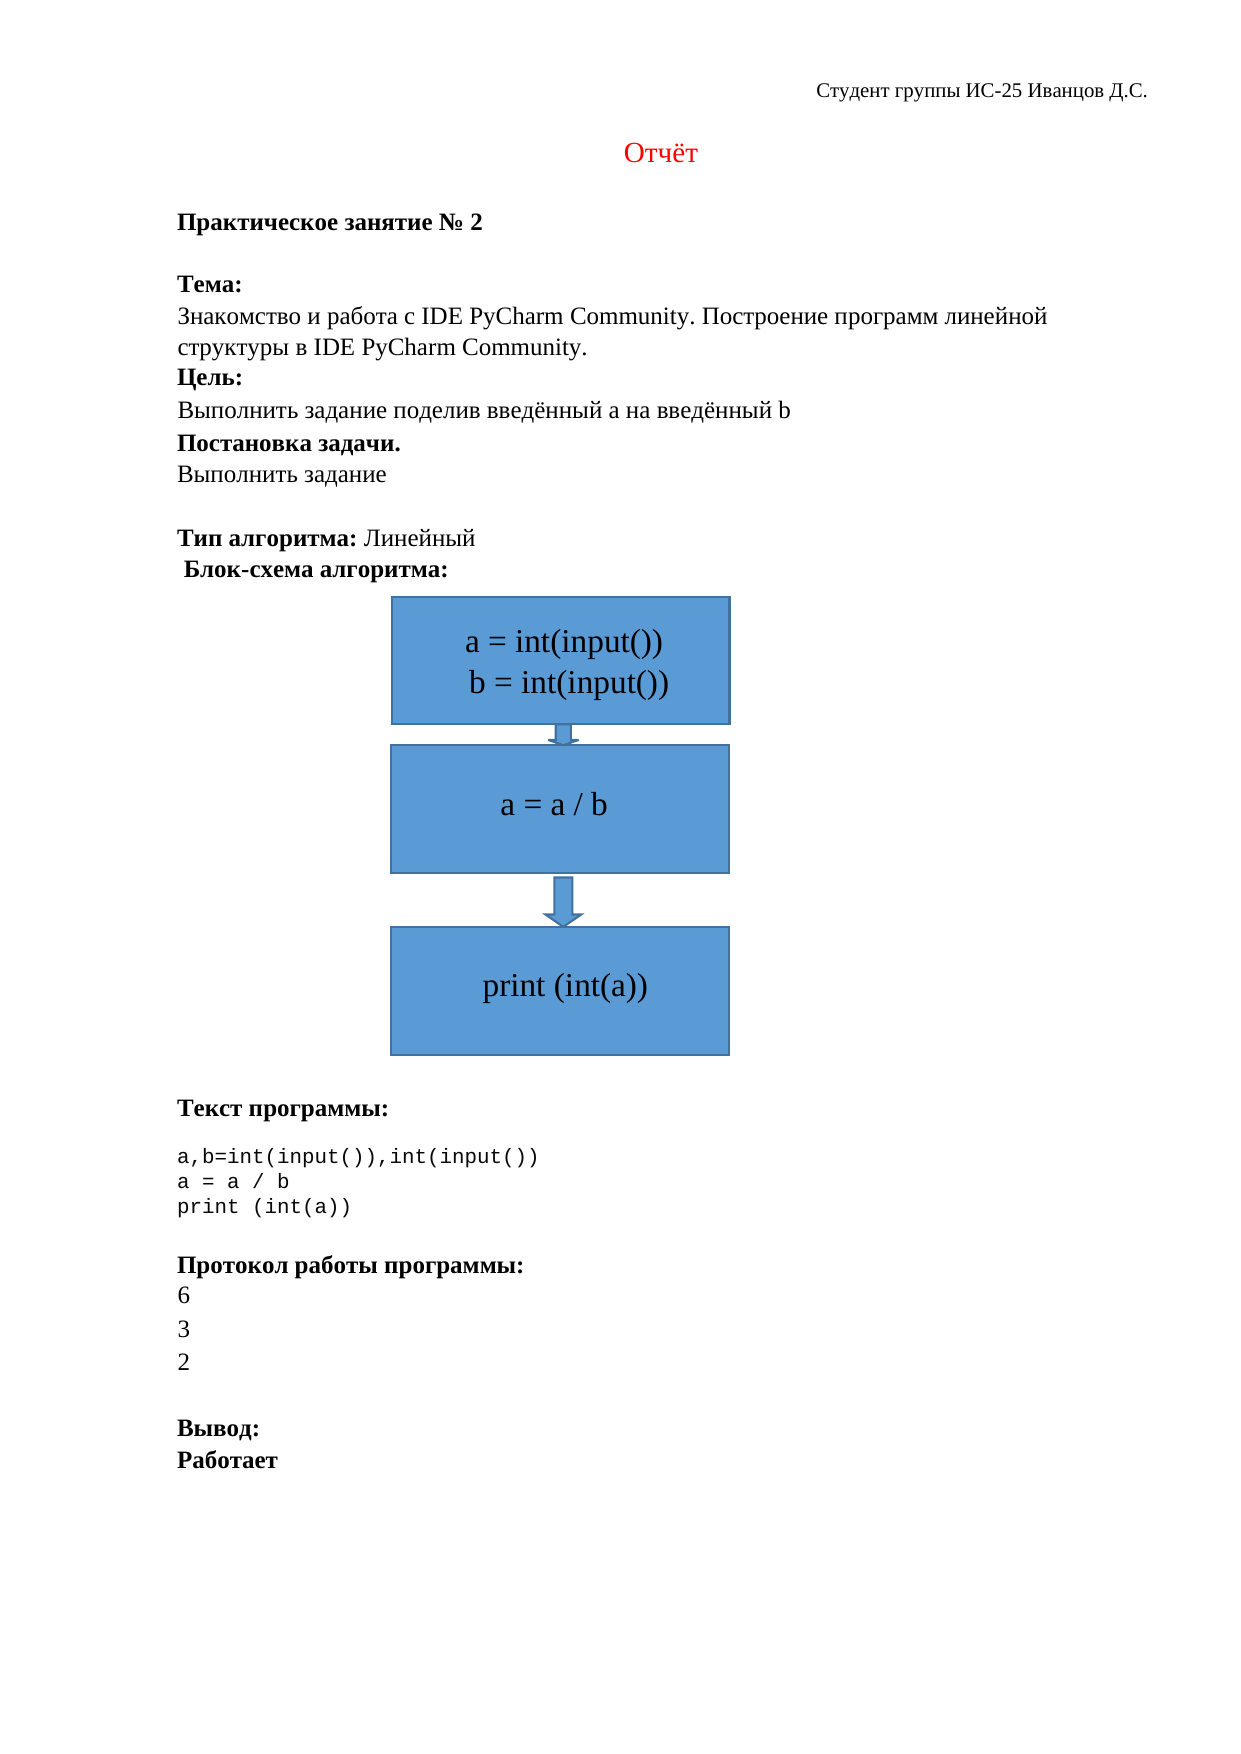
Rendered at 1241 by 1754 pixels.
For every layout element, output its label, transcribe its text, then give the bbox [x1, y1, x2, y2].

text a = int(input()) b = int(input()) [177, 621, 391, 701]
text Протокол работы программы: [177, 1250, 1152, 1279]
text 2 [177, 1347, 1152, 1375]
text Постановка задачи. [177, 428, 1152, 457]
text Выполнить задание поделив введённый a на введённый b [177, 395, 1152, 423]
text Тип алгоритма: Линейный [177, 523, 1152, 552]
text 3 [177, 1314, 1152, 1342]
text Студент группы ИС-25 Иванцов Д.С. [177, 78, 1153, 102]
text 6 [177, 1281, 1152, 1309]
text Работает [177, 1445, 1152, 1474]
subtitle Отчёт [177, 135, 1152, 169]
text Знакомство и работа с IDE PyCharm Community. Построение программ линейной структуры в IDE PyCharm Community. [177, 301, 1152, 361]
text Тема: [177, 269, 1152, 298]
text print (int(a)) [177, 1196, 1152, 1220]
text a = a / b [730, 784, 1152, 823]
text Текст программы: [177, 1093, 1152, 1122]
text a = int(input()) b = int(input()) [731, 621, 1152, 701]
text a = a / b [177, 784, 390, 823]
text print (int(a)) [177, 966, 390, 1004]
text a = a / b [177, 1171, 1152, 1195]
text Вывод: [177, 1413, 1152, 1442]
text Блок-схема алгоритма: [177, 554, 1152, 583]
text print (int(a)) [730, 966, 1153, 1004]
text Практическое занятие № 2 [177, 207, 1152, 236]
text Цель: [177, 362, 1152, 391]
text a,b=int(input()),int(input()) [177, 1146, 1152, 1170]
text Выполнить задание [177, 459, 1152, 488]
